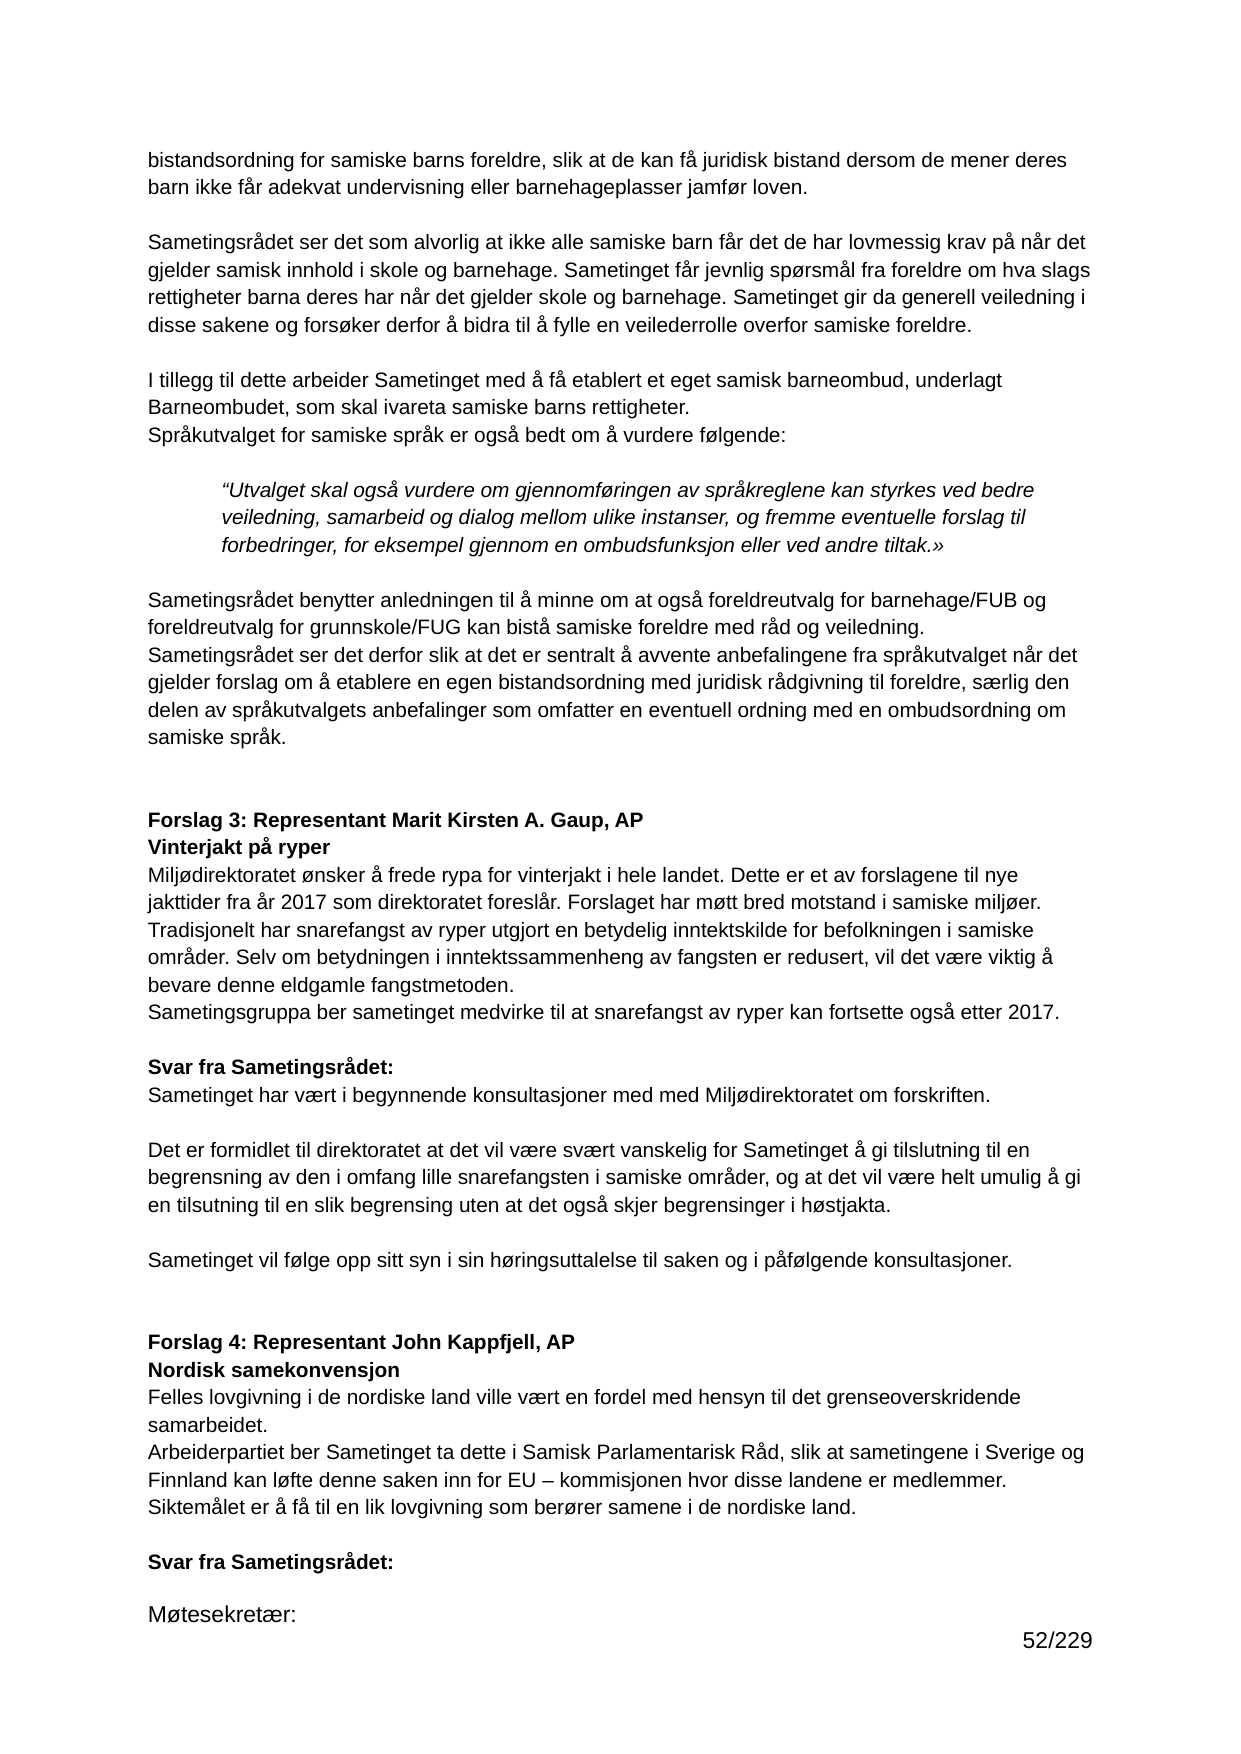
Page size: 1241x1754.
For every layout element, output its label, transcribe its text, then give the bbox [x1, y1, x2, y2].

table_header bistandsordning for samiske barns foreldre, slik at de kan få juridisk bistand dersom de mener deres barn ikke får adekvat undervisning eller barnehageplasser jamfør loven. Sametingsrådet ser det som alvorlig at ikke alle samiske barn får det de har lovmessig krav på når det gjelder samisk innhold i skole og barnehage. Sametinget får jevnlig spørsmål fra foreldre om hva slags rettigheter barna deres har når det gjelder skole og barnehage. Sametinget gir da generell veiledning i disse sakene og forsøker derfor å bidra til å fylle en veilederrolle overfor samiske foreldre. I tillegg til dette arbeider Sametinget med å få etablert et eget samisk barneombud, underlagt Barneombudet, som skal ivareta samiske barns rettigheter. Språkutvalget for samiske språk er også bedt om å vurdere følgende: “Utvalget skal også vurdere om gjennomføringen av språkreglene kan styrkes ved bedre veiledning, samarbeid og dialog mellom ulike instanser, og fremme eventuelle forslag til forbedringer, for eksempel gjennom en ombudsfunksjon eller ved andre tiltak.» Sametingsrådet benytter anledningen til å minne om at også foreldreutvalg for barnehage/FUB og foreldreutvalg for grunnskole/FUG kan bistå samiske foreldre med råd og veiledning. Sametingsrådet ser det derfor slik at det er sentralt å avvente anbefalingene fra språkutvalget når det gjelder forslag om å etablere en egen bistandsordning med juridisk rådgivning til foreldre, særlig den delen av språkutvalgets anbefalinger som omfatter en eventuell ordning med en ombudsordning om samiske språk. Forslag 3: Representant Marit Kirsten A. Gaup, AP Vinterjakt på ryper Miljødirektoratet ønsker å frede rypa for vinterjakt i hele landet. Dette er et av forslagene til nye jakttider fra år 2017 som direktoratet foreslår. Forslaget har møtt bred motstand i samiske miljøer. Tradisjonelt har snarefangst av ryper utgjort en betydelig inntektskilde for befolkningen i samiske områder. Selv om betydningen i inntektssammenheng av fangsten er redusert, vil det være viktig å bevare denne eldgamle fangstmetoden. Sametingsgruppa ber sametinget medvirke til at snarefangst av ryper kan fortsette også etter 2017. Svar fra Sametingsrådet: Sametinget har vært i begynnende konsultasjoner med med Miljødirektoratet om forskriften. Det er formidlet til direktoratet at det vil være svært vanskelig for Sametinget å gi tilslutning til en begrensning av den i omfang lille snarefangsten i samiske områder, og at det vil være helt umulig å gi en tilsutning til en slik begrensing uten at det også skjer begrensinger i høstjakta. Sametinget vil følge opp sitt syn i sin høringsuttalelse til saken og i påfølgende konsultasjoner. Forslag 4: Representant John Kappfjell, AP Nordisk samekonvensjon Felles lovgivning i de nordiske land ville vært en fordel med hensyn til det grenseoverskridende samarbeidet. Arbeiderpartiet ber Sametinget ta dette i Samisk Parlamentarisk Råd, slik at sametingene i Sverige og Finnland kan løfte denne saken inn for EU – kommisjonen hvor disse landene er medlemmer. Siktemålet er å få til en lik lovgivning som berører samene i de nordiske land. Svar fra Sametingsrådet: [136, 148, 1104, 1574]
